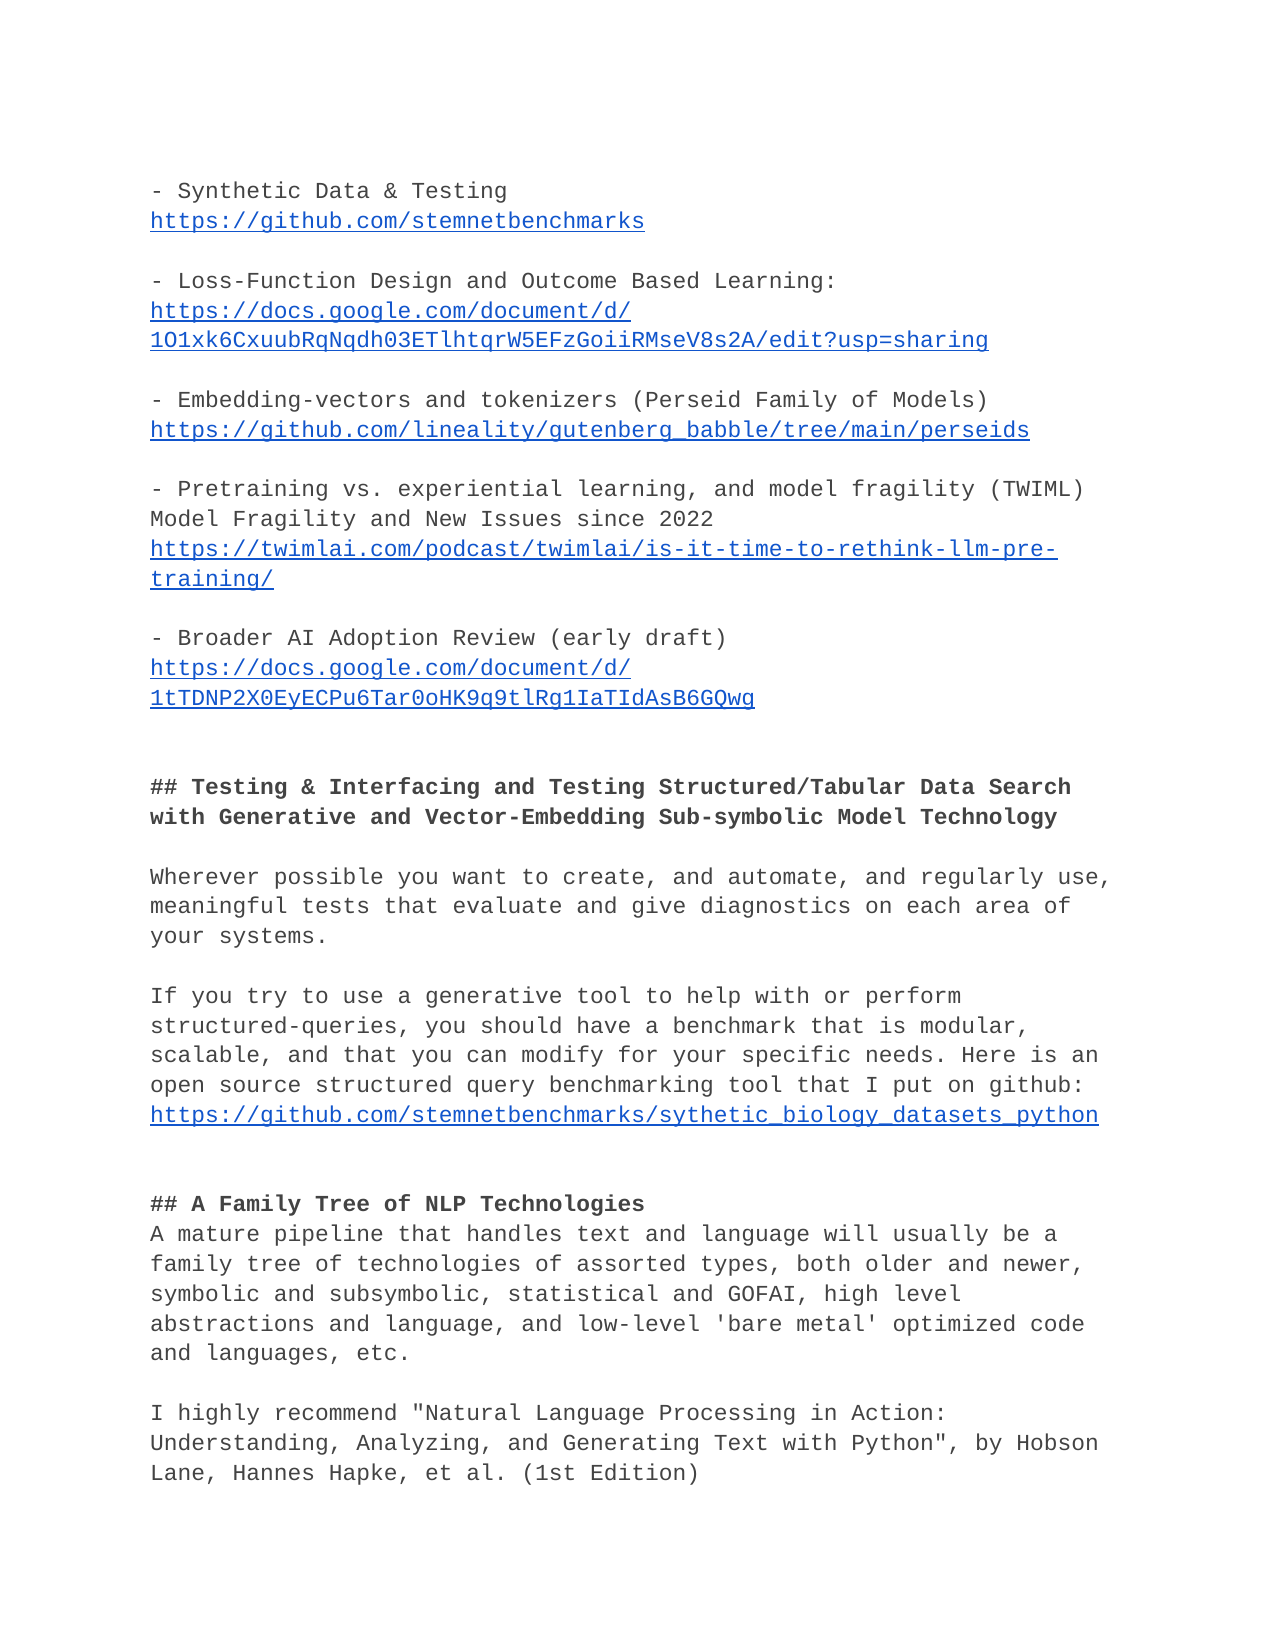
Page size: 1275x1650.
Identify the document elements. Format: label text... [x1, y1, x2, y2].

text https://github.com/stemnetbenchmarks/sythetic_biology_datasets_python [150, 1103, 1125, 1129]
text Wherever possible you want to create, and automate, and regularly use, meaningful tests that evaluate and give diagnostics on each area of your systems. [150, 865, 1125, 951]
text A mature pipeline that handles text and language will usually be a family tree of technologies of assorted types, both older and newer, symbolic and subsymbolic, statistical and GOFAI, high level abstractions and language, and low-level 'bare metal' optimized code and languages, etc. [150, 1222, 1125, 1368]
text - Broader AI Adoption Review (early draft) [150, 627, 1125, 653]
text - Embedding-vectors and tokenizers (Perseid Family of Models) [150, 388, 1125, 414]
text - Synthetic Data & Testing [150, 180, 1125, 206]
text - Loss-Function Design and Outcome Based Learning: [150, 269, 1125, 295]
text https://twimlai.com/podcast/twimlai/is-it-time-to-rethink-llm-pre-training/ [150, 537, 1125, 593]
text https://github.com/stemnetbenchmarks [150, 209, 1125, 236]
text https://docs.google.com/document/d/1tTDNP2X0EyECPu6Tar0oHK9q9tlRg1IaTIdAsB6GQwg [150, 656, 1125, 712]
text ## Testing & Interfacing and Testing Structured/Tabular Data Search with Generative and Vector-Embedding Sub-symbolic Model Technology [150, 776, 1125, 831]
text https://docs.google.com/document/d/1O1xk6CxuubRqNqdh03ETlhtqrW5EFzGoiiRMseV8s2A/edit?usp=sharing [150, 299, 1125, 355]
text - Pretraining vs. experiential learning, and model fragility (TWIML) [150, 478, 1125, 504]
text Model Fragility and New Issues since 2022 [150, 507, 1125, 533]
text If you try to use a generative tool to help with or perform structured-queries, you should have a benchmark that is modular, scalable, and that you can modify for your specific needs. Here is an open source structured query benchmarking tool that I put on github: [150, 984, 1125, 1099]
text https://github.com/lineality/gutenberg_babble/tree/main/perseids [150, 418, 1125, 444]
text ## A Family Tree of NLP Technologies [150, 1193, 1125, 1219]
text I highly recommend "Natural Language Processing in Action: Understanding, Analyzing, and Generating Text with Python", by Hobson Lane, Hannes Hapke, et al. (1st Edition) [150, 1401, 1125, 1487]
